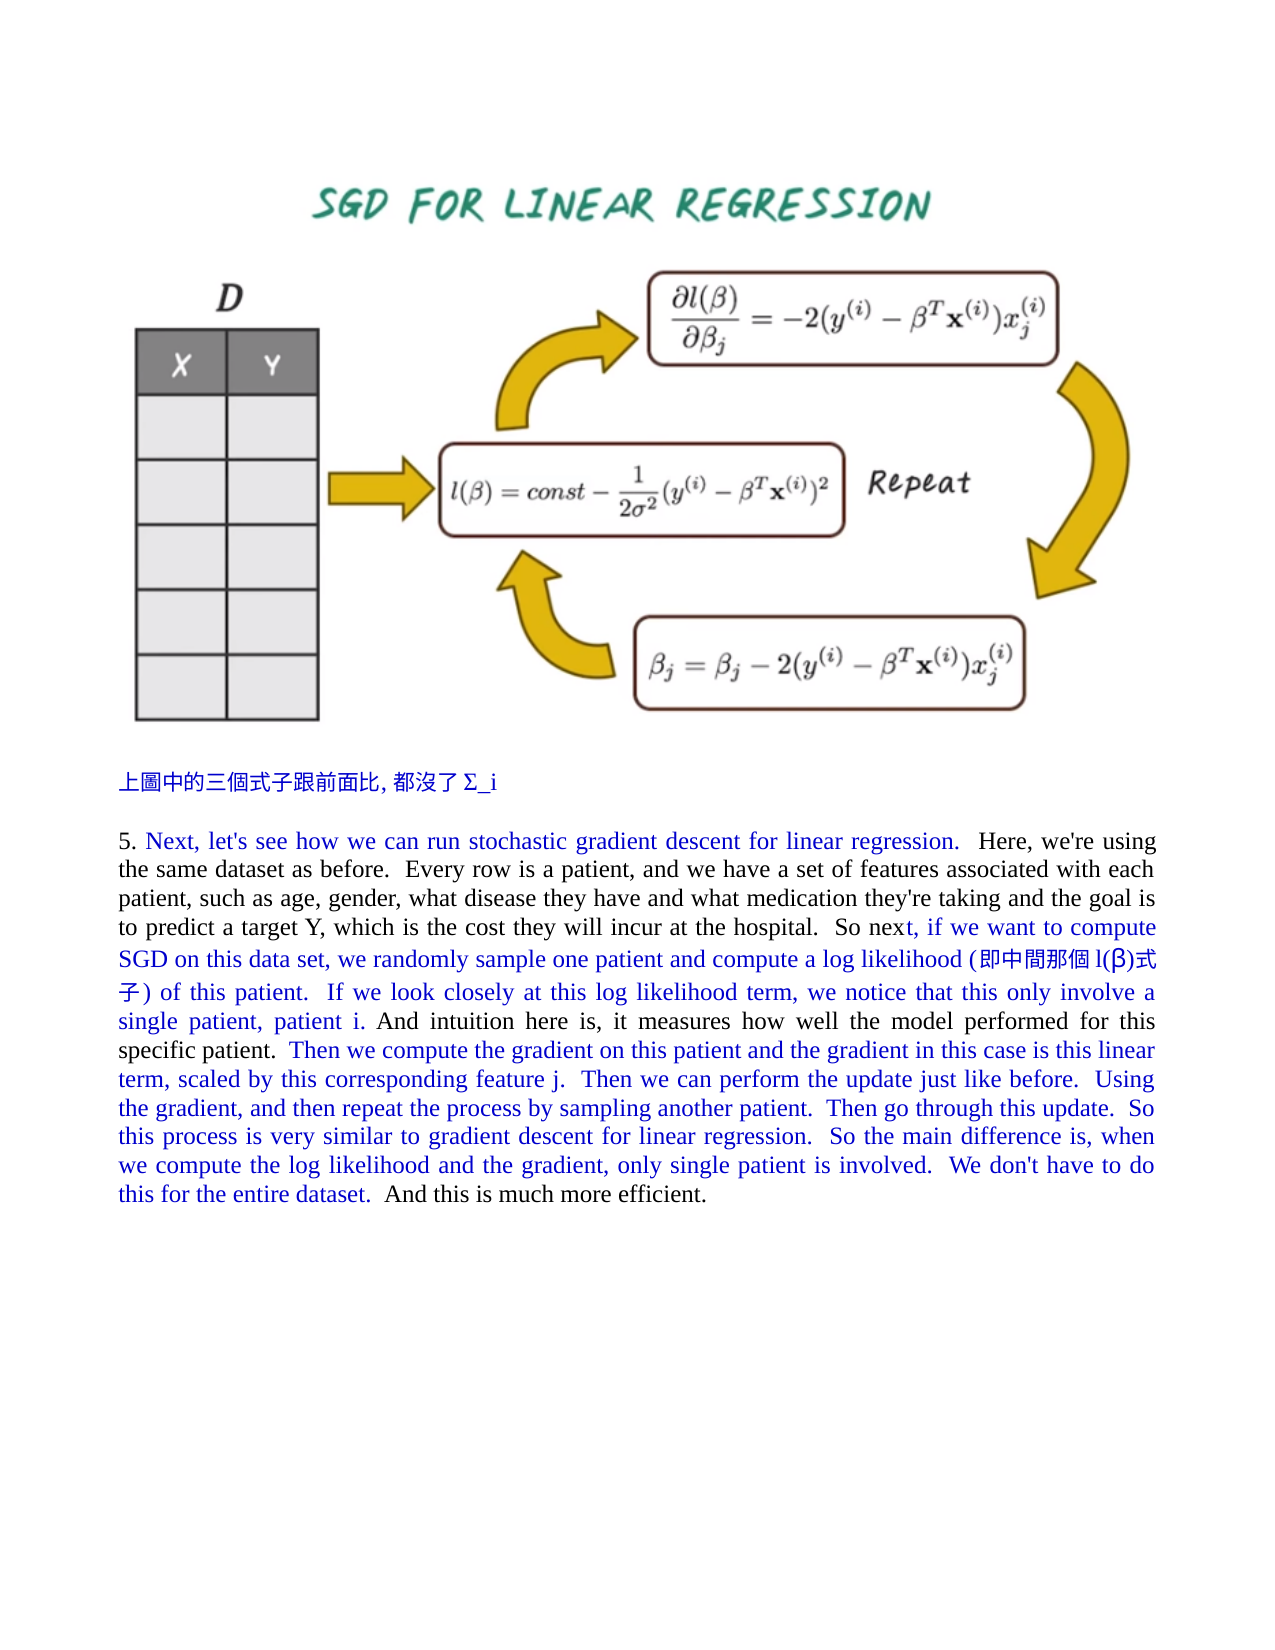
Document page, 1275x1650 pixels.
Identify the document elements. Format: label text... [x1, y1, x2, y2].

picture [118, 175, 1157, 737]
text 5. Next, let's see how we can run stochastic gradient descent for linear regression. Here, we're using the same dataset as before. Every row is a patient, and we have a set of features associated with each patient, such as age, gender, what disease they have and what medication they're taking and the goal is to predict a target Y, which is the cost they will incur at the hospital. So next, if we want to compute SGD on this data set, we randomly sample one patient and compute a log likelihood (即中間那個l(β)式子) of this patient. If we look closely at this log likelihood term, we notice that this only involve a single patient, patient i. And intuition here is, it measures how well the model performed for this specific patient. Then we compute the gradient on this patient and the gradient in this case is this linear term, scaled by this corresponding feature j. Then we can perform the update just like before. Using the gradient, and then repeat the process by sampling another patient. Then go through this update. So this process is very similar to gradient descent for linear regression. So the main difference is, when we compute the log likelihood and the gradient, only single patient is involved. We don't have to do this for the entire dataset. And this is much more efficient. [118, 826, 1157, 1208]
text 上圖中的三個式子跟前面比, 都沒了Σ_i [118, 765, 1157, 797]
